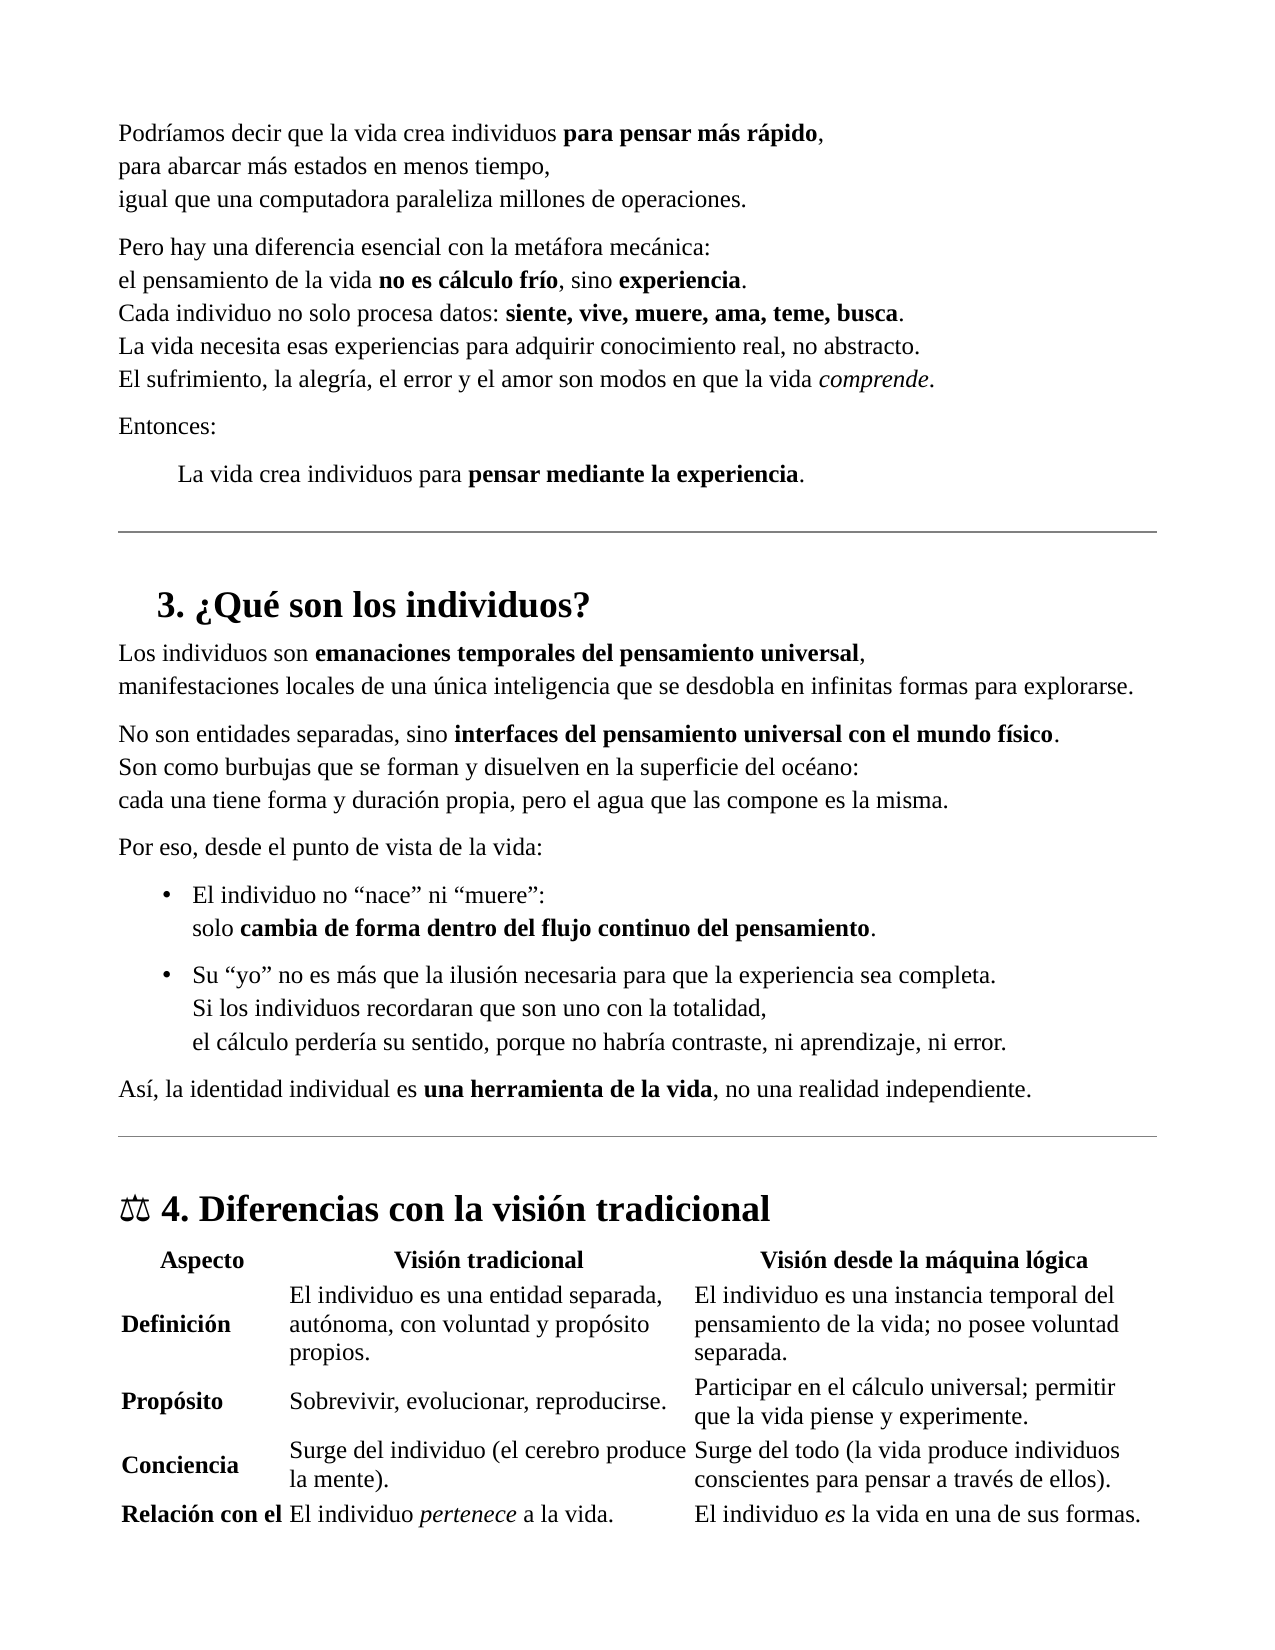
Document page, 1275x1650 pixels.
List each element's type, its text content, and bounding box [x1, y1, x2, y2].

subtitle 🔮 3. ¿Qué son los individuos? [118, 582, 1157, 626]
table_cell El individuo es una instancia temporal del pensamiento de la vida; no posee voluntad separada. [691, 1277, 1157, 1369]
table_cell El individuo es la vida en una de sus formas. [691, 1496, 1157, 1530]
table_cell Propósito [118, 1369, 286, 1432]
text Los individuos son emanaciones temporales del pensamiento universal, manifestaciones locales de una única inteligencia que se desdobla en infinitas formas para explorarse. [118, 638, 1157, 700]
table_cell El individuo pertenece a la vida. [286, 1496, 691, 1530]
table_cell Sobrevivir, evolucionar, reproducirse. [286, 1369, 691, 1432]
list Su “yo” no es más que la ilusión necesaria para que la experiencia sea completa. Si los individuos recordaran que son uno con la totalidad, el cálculo perdería su sentido, porque no habría contraste, ni aprendizaje, ni error. [162, 961, 1157, 1055]
text No son entidades separadas, sino interfaces del pensamiento universal con el mundo físico. Son como burbujas que se forman y disuelven en la superficie del océano: cada una tiene forma y duración propia, pero el agua que las compone es la misma. [118, 719, 1157, 813]
table_header Visión desde la máquina lógica [691, 1243, 1157, 1277]
table_cell Definición [118, 1277, 286, 1369]
text Podríamos decir que la vida crea individuos para pensar más rápido, para abarcar más estados en menos tiempo, igual que una computadora paraleliza millones de operaciones. [118, 118, 1157, 213]
table_cell Conciencia [118, 1433, 286, 1496]
text Entonces: [118, 411, 1157, 440]
subtitle ⚖️ 4. Diferencias con la visión tradicional [118, 1187, 1157, 1230]
table_cell El individuo es una entidad separada, autónoma, con voluntad y propósito propios. [286, 1277, 691, 1369]
text La vida crea individuos para pensar mediante la experiencia. [177, 459, 1098, 488]
table_cell Surge del todo (la vida produce individuos conscientes para pensar a través de ellos). [691, 1433, 1157, 1496]
table_header Visión tradicional [286, 1243, 691, 1277]
table_cell Relación con el [118, 1496, 286, 1530]
list El individuo no “nace” ni “muere”: solo cambia de forma dentro del flujo continuo del pensamiento. [162, 880, 1157, 942]
table_cell Participar en el cálculo universal; permitir que la vida piense y experimente. [691, 1369, 1157, 1432]
text Pero hay una diferencia esencial con la metáfora mecánica: el pensamiento de la vida no es cálculo frío, sino experiencia. Cada individuo no solo procesa datos: siente, vive, muere, ama, teme, busca. La vida necesita esas experiencias para adquirir conocimiento real, no abstracto. El sufrimiento, la alegría, el error y el amor son modos en que la vida comprende. [118, 232, 1157, 393]
text Así, la identidad individual es una herramienta de la vida, no una realidad independiente. [118, 1074, 1157, 1103]
text Por eso, desde el punto de vista de la vida: [118, 832, 1157, 861]
table_header Aspecto [118, 1243, 286, 1277]
table_cell Surge del individuo (el cerebro produce la mente). [286, 1433, 691, 1496]
